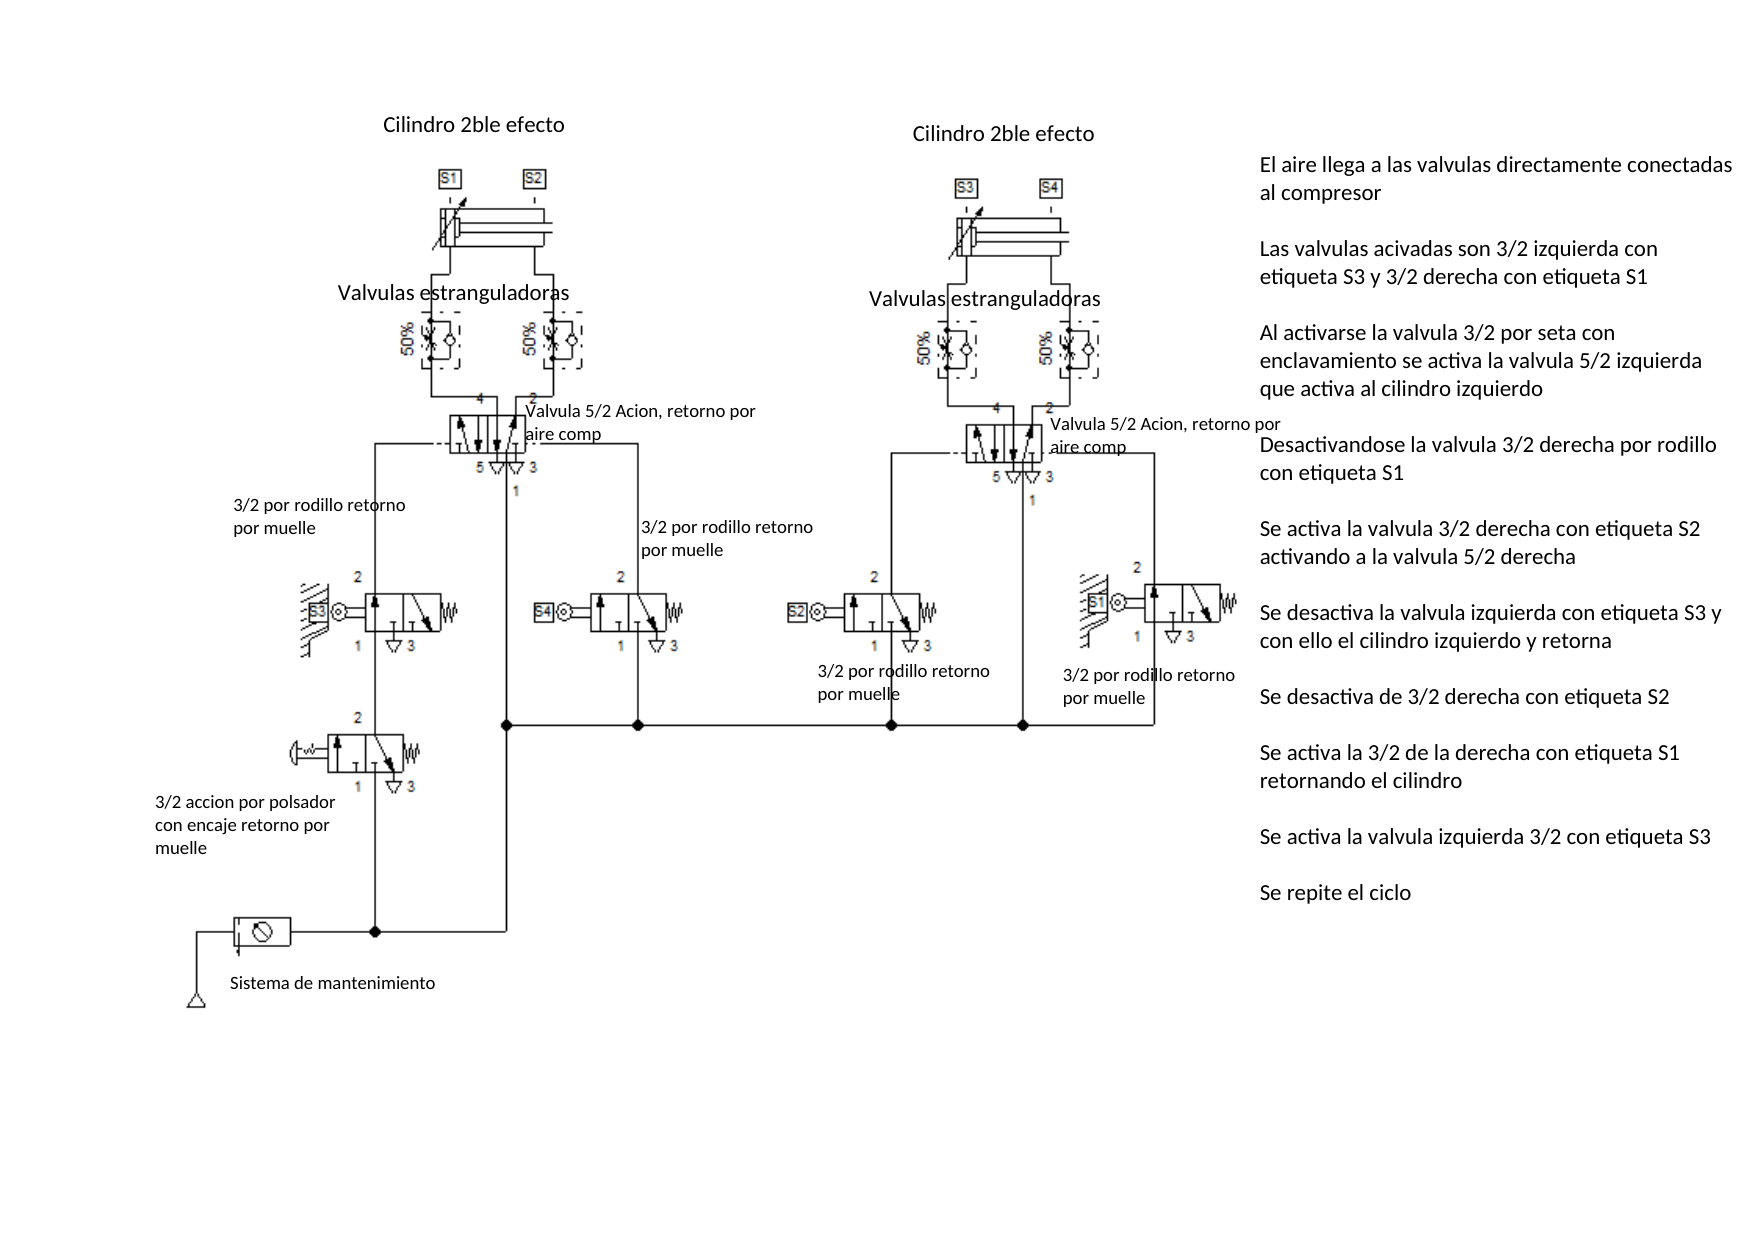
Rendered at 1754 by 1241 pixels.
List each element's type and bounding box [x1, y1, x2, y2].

picture [168, 150, 1254, 1030]
